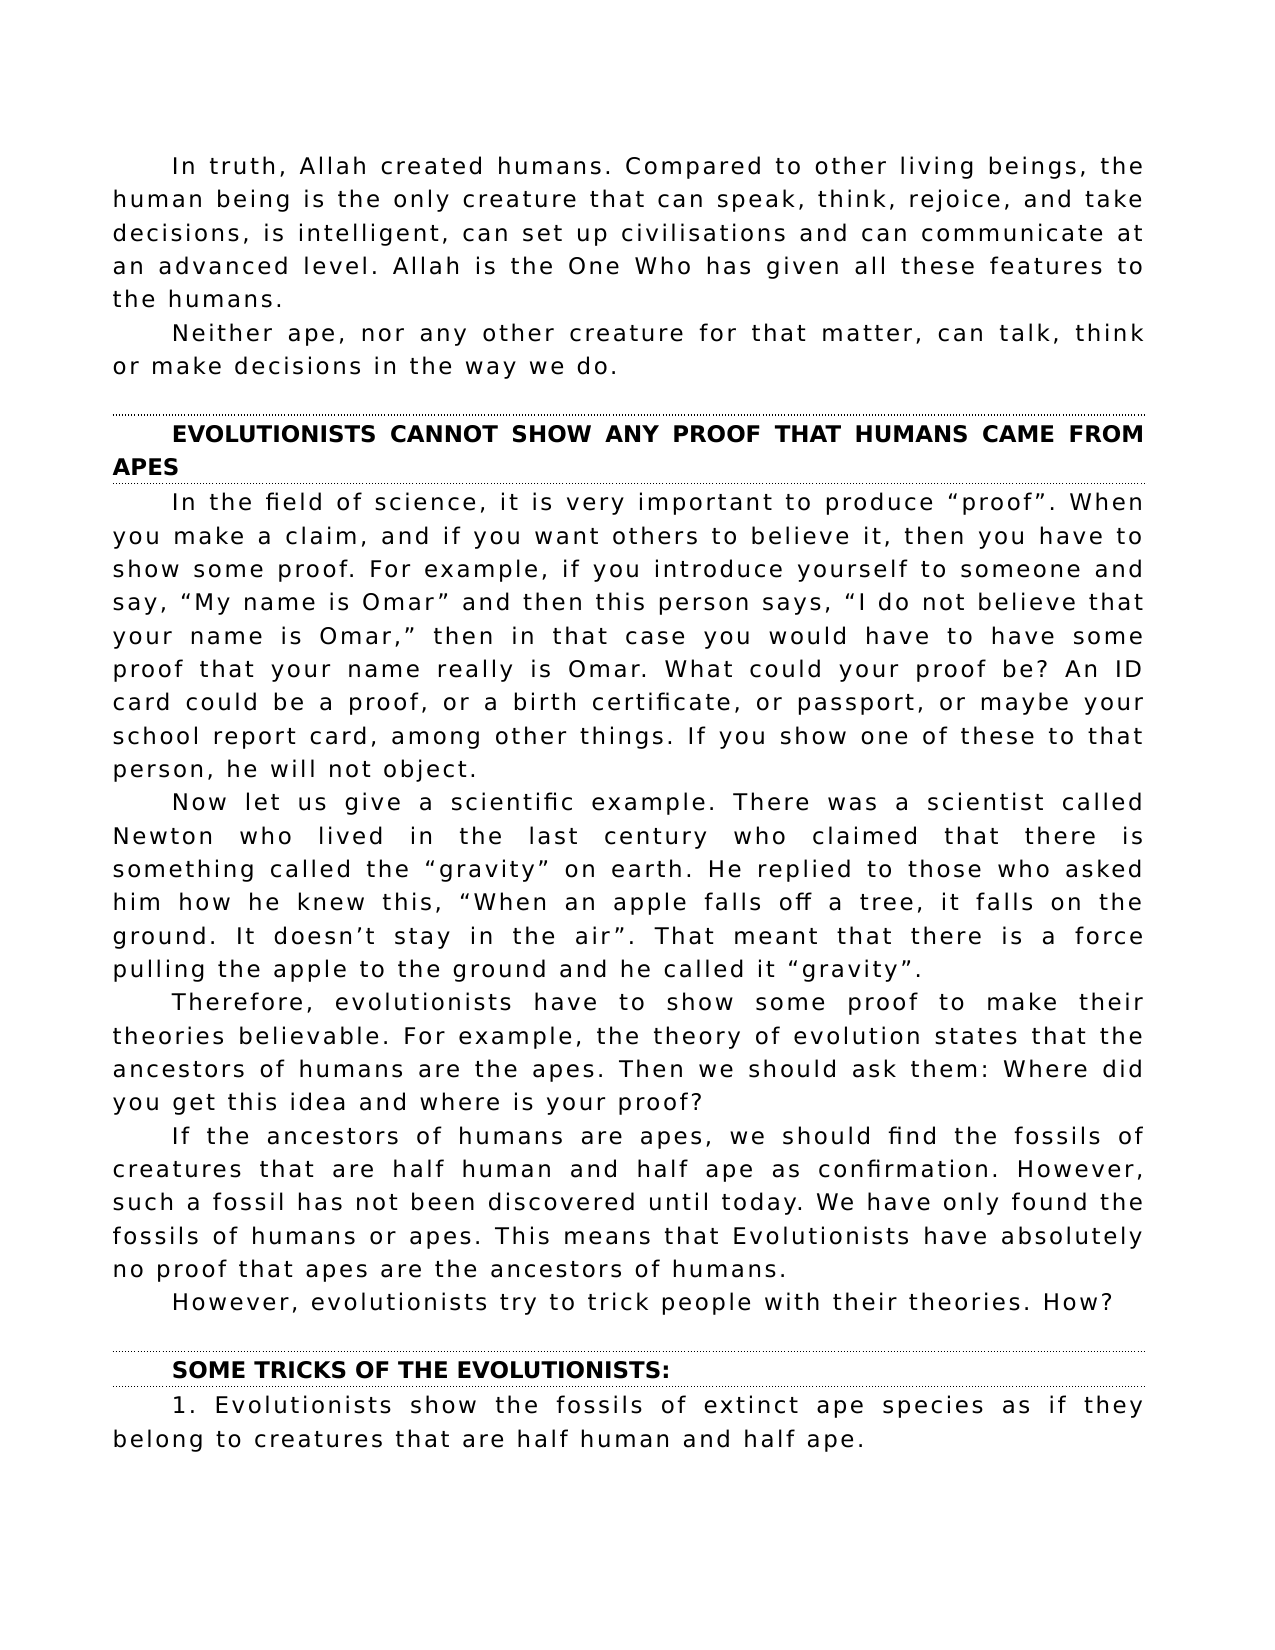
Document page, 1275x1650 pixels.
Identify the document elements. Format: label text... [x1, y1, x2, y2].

text 1. Evolutionists show the fossils of extinct ape species as if they belong to creatures that are half human and half ape. [112, 1387, 1145, 1454]
text Now let us give a scientific example. There was a scientist called Newton who lived in the last century who claimed that there is something called the “gravity” on earth. He replied to those who asked him how he knew this, “When an apple falls off a tree, it falls on the ground. It doesn’t stay in the air”. That meant that there is a force pulling the apple to the ground and he called it “gravity”. [112, 784, 1145, 984]
text If the ancestors of humans are apes, we should find the fossils of creatures that are half human and half ape as confirmation. However, such a fossil has not been discovered until today. We have only found the fossils of humans or apes. This means that Evolutionists have absolutely no proof that apes are the ancestors of humans. [112, 1117, 1145, 1284]
text In the field of science, it is very important to produce “proof”. When you make a claim, and if you want others to believe it, then you have to show some proof. For example, if you introduce yourself to someone and say, “My name is Omar” and then this person says, “I do not believe that your name is Omar,” then in that case you would have to have some proof that your name really is Omar. What could your proof be? An ID card could be a proof, or a birth certificate, or passport, or maybe your school report card, among other things. If you show one of these to that person, he will not object. [112, 484, 1145, 784]
text EVOLUTIONISTS CANNOT SHOW ANY PROOF THAT HUMANS CAME FROM APES [112, 414, 1145, 484]
text SOME TRICKS OF THE EVOLUTIONISTS: [112, 1351, 1145, 1387]
text Therefore, evolutionists have to show some proof to make their theories believable. For example, the theory of evolution states that the ancestors of humans are the apes. Then we should ask them: Where did you get this idea and where is your proof? [112, 984, 1145, 1117]
text However, evolutionists try to trick people with their theories. How? [112, 1284, 1145, 1317]
text Neither ape, nor any other creature for that matter, can talk, think or make decisions in the way we do. [112, 314, 1145, 381]
text In truth, Allah created humans. Compared to other living beings, the human being is the only creature that can speak, think, rejoice, and take decisions, is intelligent, can set up civilisations and can communicate at an advanced level. Allah is the One Who has given all these features to the humans. [112, 148, 1145, 314]
